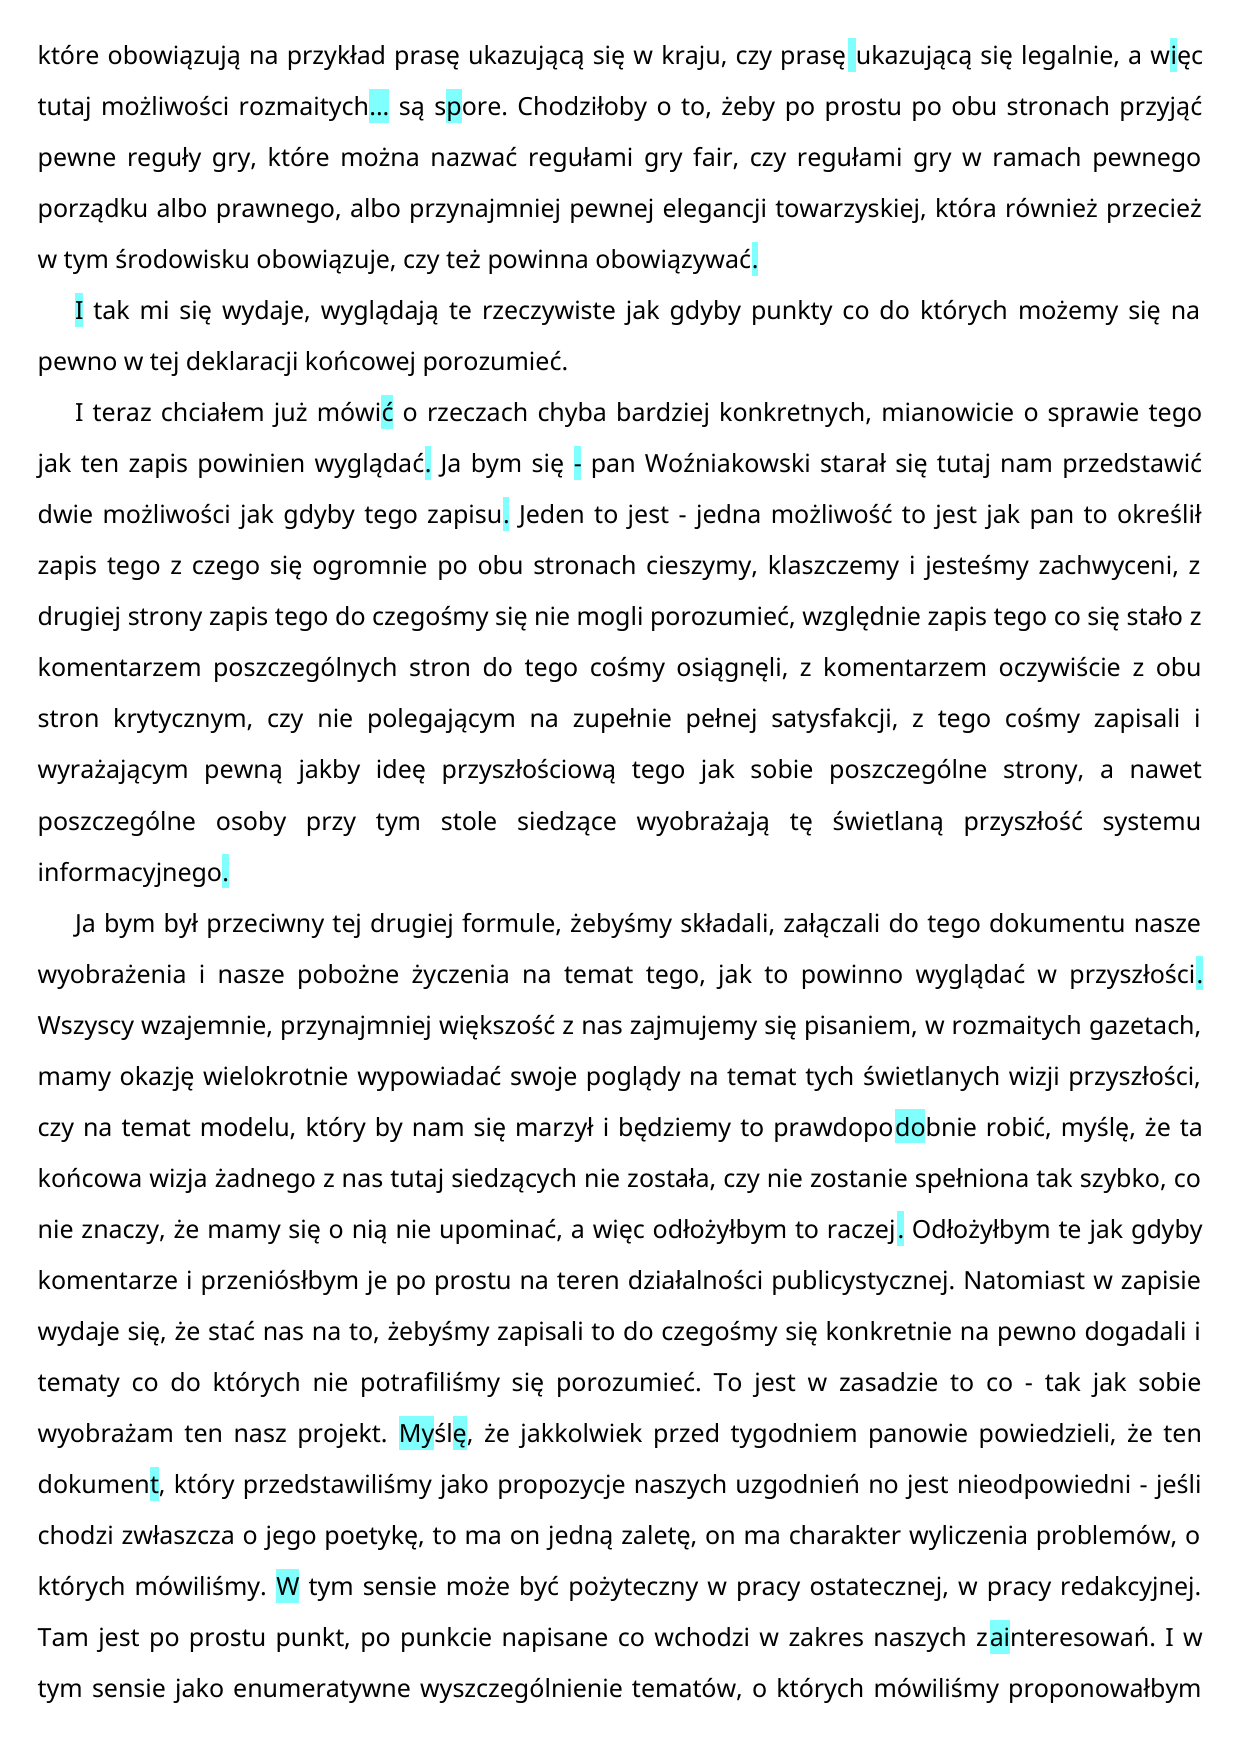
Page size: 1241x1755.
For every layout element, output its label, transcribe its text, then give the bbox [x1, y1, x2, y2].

text I teraz chciałem już mówić o rzeczach chyba bardziej konkretnych, mianowicie o sprawie tego jak ten zapis powinien wyglądać. Ja bym się - pan Woźniakowski starał się tutaj nam przedstawić dwie możliwości jak gdyby tego zapisu. Jeden to jest - jedna możliwość to jest jak pan to określił zapis tego z czego się ogromnie po obu stronach cieszymy, klaszczemy i jesteśmy zachwyceni, z drugiej strony zapis tego do czegośmy się nie mogli porozumieć, względnie zapis tego co się stało z komentarzem poszczególnych stron do tego cośmy osiągnęli, z komentarzem oczywiście z obu stron krytycznym, czy nie polegającym na zupełnie pełnej satysfakcji, z tego cośmy zapisali i wyrażającym pewną jakby ideę przyszłościową tego jak sobie poszczególne strony, a nawet poszczególne osoby przy tym stole siedzące wyobrażają tę świetlaną przyszłość systemu informacyjnego. [37, 395, 1203, 888]
text które obowiązują na przykład prasę ukazującą się w kraju, czy prasę ukazującą się legalnie, a więc tutaj możliwości rozmaitych... są spore. Chodziłoby o to, żeby po prostu po obu stronach przyjąć pewne reguły gry, które można nazwać regułami gry fair, czy regułami gry w ramach pewnego porządku albo prawnego, albo przynajmniej pewnej elegancji towarzyskiej, która również przecież w tym środowisku obowiązuje, czy też powinna obowiązywać. [37, 37, 1203, 276]
text Ja bym był przeciwny tej drugiej formule, żebyśmy składali, załączali do tego dokumentu nasze wyobrażenia i nasze pobożne życzenia na temat tego, jak to powinno wyglądać w przyszłości. Wszyscy wzajemnie, przynajmniej większość z nas zajmujemy się pisaniem, w rozmaitych gazetach, mamy okazję wielokrotnie wypowiadać swoje poglądy na temat tych świetlanych wizji przyszłości, czy na temat modelu, który by nam się marzył i będziemy to prawdopodobnie robić, myślę, że ta końcowa wizja żadnego z nas tutaj siedzących nie została, czy nie zostanie spełniona tak szybko, co nie znaczy, że mamy się o nią nie upominać, a więc odłożyłbym to raczej. Odłożyłbym te jak gdyby komentarze i przeniósłbym je po prostu na teren działalności publicystycznej. Natomiast w zapisie wydaje się, że stać nas na to, żebyśmy zapisali to do czegośmy się konkretnie na pewno dogadali i tematy co do których nie potrafiliśmy się porozumieć. To jest w zasadzie to co - tak jak sobie wyobrażam ten nasz projekt. Myślę, że jakkolwiek przed tygodniem panowie powiedzieli, że ten dokument, który przedstawiliśmy jako propozycje naszych uzgodnień no jest nieodpowiedni - jeśli chodzi zwłaszcza o jego poetykę, to ma on jedną zaletę, on ma charakter wyliczenia problemów, o których mówiliśmy. W tym sensie może być pożyteczny w pracy ostatecznej, w pracy redakcyjnej. Tam jest po prostu punkt, po punkcie napisane co wchodzi w zakres naszych zainteresowań. I w tym sensie jako enumeratywne wyszczególnienie tematów, o których mówiliśmy proponowałbym [37, 905, 1203, 1705]
text I tak mi się wydaje, wyglądają te rzeczywiste jak gdyby punkty co do których możemy się na pewno w tej deklaracji końcowej porozumieć. [37, 293, 1203, 378]
